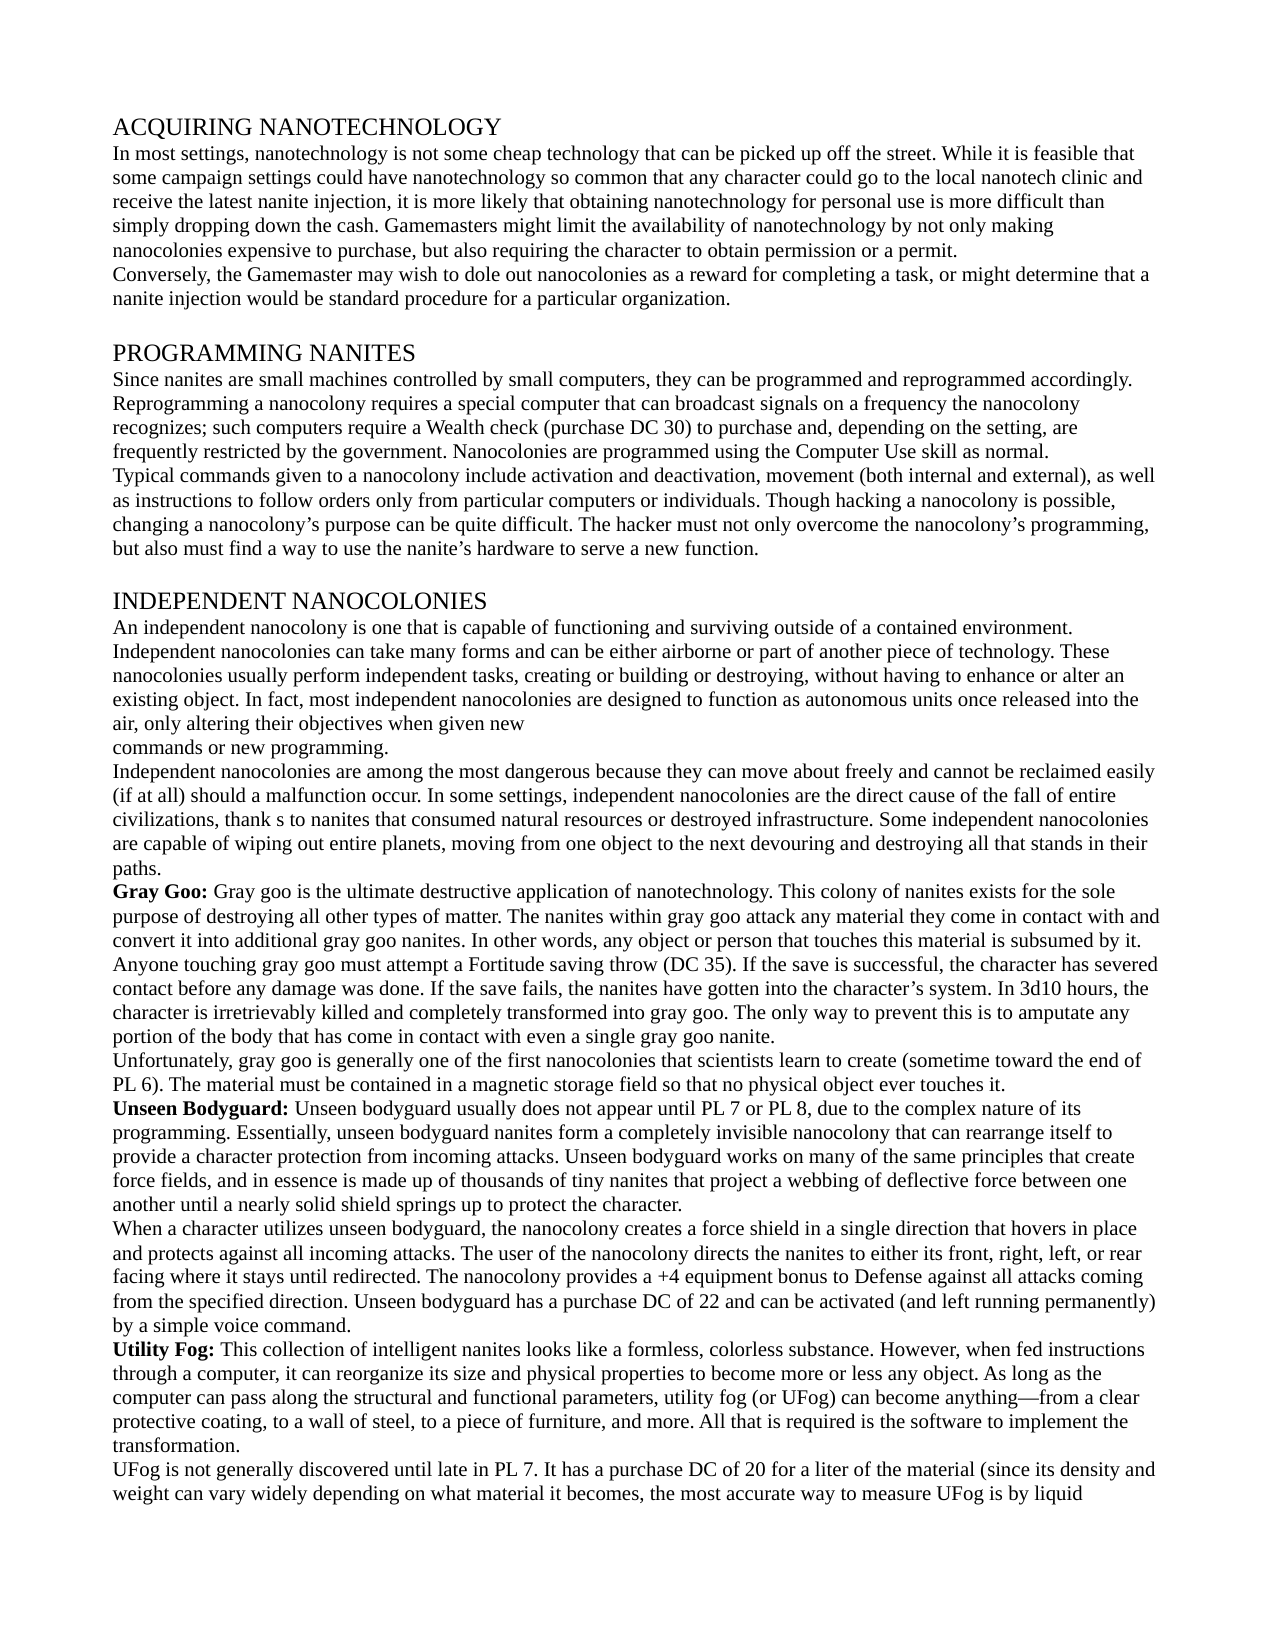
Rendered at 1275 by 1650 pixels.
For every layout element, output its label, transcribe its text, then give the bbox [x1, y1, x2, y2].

text Unseen Bodyguard: Unseen bodyguard usually does not appear until PL 7 or PL 8, due to the complex nature of its programming. Essentially, unseen bodyguard nanites form a completely invisible nanocolony that can rearrange itself to provide a character protection from incoming attacks. Unseen bodyguard works on many of the same principles that create force fields, and in essence is made up of thousands of tiny nanites that project a webbing of deflective force between one another until a nearly solid shield springs up to protect the character. [112, 1096, 1162, 1216]
text When a character utilizes unseen bodyguard, the nanocolony creates a force shield in a single direction that hovers in place and protects against all incoming attacks. The user of the nanocolony directs the nanites to either its front, right, left, or rear facing where it stays until redirected. The nanocolony provides a +4 equipment bonus to Defense against all attacks coming from the specified direction. Unseen bodyguard has a purchase DC of 22 and can be activated (and left running permanently) by a simple voice command. [112, 1216, 1162, 1337]
text Independent nanocolonies are among the most dangerous because they can move about freely and cannot be reclaimed easily (if at all) should a malfunction occur. In some settings, independent nanocolonies are the direct cause of the fall of entire civilizations, thank s to nanites that consumed natural resources or destroyed infrastructure. Some independent nanocolonies are capable of wiping out entire planets, moving from one object to the next devouring and destroying all that stands in their paths. [112, 759, 1162, 879]
text UFog is not generally discovered until late in PL 7. It has a purchase DC of 20 for a liter of the material (since its density and weight can vary widely depending on what material it becomes, the most accurate way to measure UFog is by liquid [112, 1457, 1162, 1505]
text Typical commands given to a nanocolony include activation and deactivation, movement (both internal and external), as well as instructions to follow orders only from particular computers or individuals. Though hacking a nanocolony is possible, changing a nanocolony’s purpose can be quite difficult. The hacker must not only overcome the nanocolony’s programming, but also must find a way to use the nanite’s hardware to serve a new function. [112, 463, 1162, 560]
text Unfortunately, gray goo is generally one of the first nanocolonies that scientists learn to create (sometime toward the end of PL 6). The material must be contained in a magnetic storage field so that no physical object ever touches it. [112, 1048, 1162, 1096]
text Since nanites are small machines controlled by small computers, they can be programmed and reprogrammed accordingly. Reprogramming a nanocolony requires a special computer that can broadcast signals on a frequency the nanocolony recognizes; such computers require a Wealth check (purchase DC 30) to purchase and, depending on the setting, are frequently restricted by the government. Nanocolonies are programmed using the Computer Use skill as normal. [112, 367, 1162, 463]
text Anyone touching gray goo must attempt a Fortitude saving throw (DC 35). If the save is successful, the character has severed contact before any damage was done. If the save fails, the nanites have gotten into the character’s system. In 3d10 hours, the character is irretrievably killed and completely transformed into gray goo. The only way to prevent this is to amputate any portion of the body that has come in contact with even a single gray goo nanite. [112, 952, 1162, 1048]
text Utility Fog: This collection of intelligent nanites looks like a formless, colorless substance. However, when fed instructions through a computer, it can reorganize its size and physical properties to become more or less any object. As long as the computer can pass along the structural and functional parameters, utility fog (or UFog) can become anything—from a clear protective coating, to a wall of steel, to a piece of furniture, and more. All that is required is the software to implement the transformation. [112, 1337, 1162, 1457]
text Conversely, the Gamemaster may wish to dole out nanocolonies as a reward for completing a task, or might determine that a nanite injection would be standard procedure for a particular organization. [112, 262, 1162, 310]
text Gray Goo: Gray goo is the ultimate destructive application of nanotechnology. This colony of nanites exists for the sole purpose of destroying all other types of matter. The nanites within gray goo attack any material they come in contact with and convert it into additional gray goo nanites. In other words, any object or person that touches this material is subsumed by it. [112, 879, 1162, 952]
text commands or new programming. [112, 735, 1162, 759]
subtitle PROGRAMMING NANITES [112, 338, 1162, 367]
subtitle INDEPENDENT NANOCOLONIES [112, 586, 1162, 615]
subtitle ACQUIRING NANOTECHNOLOGY [112, 112, 1162, 141]
text In most settings, nanotechnology is not some cheap technology that can be picked up off the street. While it is feasible that some campaign settings could have nanotechnology so common that any character could go to the local nanotech clinic and receive the latest nanite injection, it is more likely that obtaining nanotechnology for personal use is more difficult than simply dropping down the cash. Gamemasters might limit the availability of nanotechnology by not only making nanocolonies expensive to purchase, but also requiring the character to obtain permission or a permit. [112, 141, 1162, 262]
text An independent nanocolony is one that is capable of functioning and surviving outside of a contained environment. Independent nanocolonies can take many forms and can be either airborne or part of another piece of technology. These nanocolonies usually perform independent tasks, creating or building or destroying, without having to enhance or alter an existing object. In fact, most independent nanocolonies are designed to function as autonomous units once released into the air, only altering their objectives when given new [112, 615, 1162, 735]
